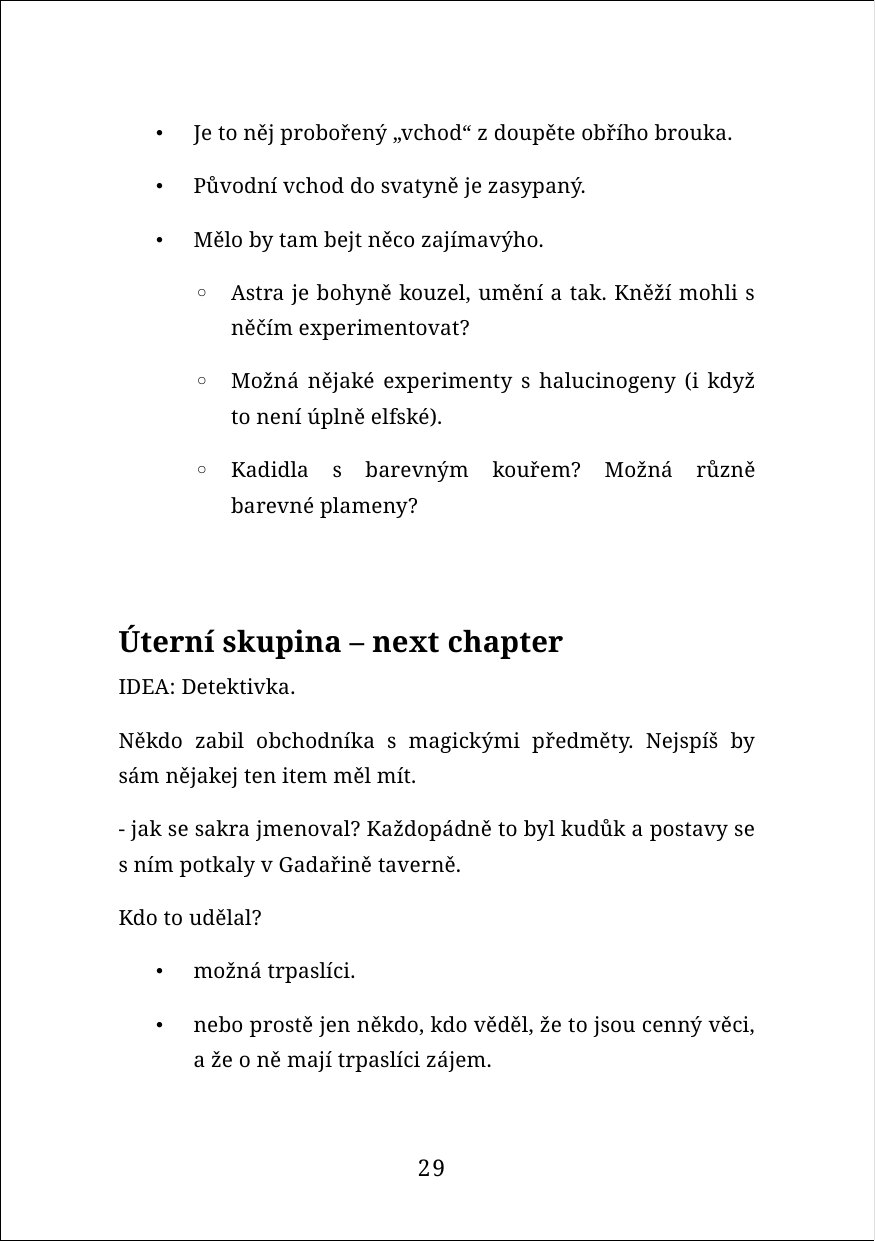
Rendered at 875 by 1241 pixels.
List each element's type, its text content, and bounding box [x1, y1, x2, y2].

list Mělo by tam bejt něco zajímavýho. [156, 225, 756, 253]
list možná trpaslíci. [156, 956, 756, 985]
list Původní vchod do svatyně je zasypaný. [156, 171, 756, 200]
text Kdo to udělal? [118, 903, 756, 932]
list nebo prostě jen někdo, kdo věděl, že to jsou cenný věci, a že o ně mají trpaslíci zájem. [156, 1010, 756, 1074]
text Někdo zabil obchodníka s magickými předměty. Nejspíš by sám nějakej ten item měl mít. [118, 726, 756, 790]
list Kadidla s barevným kouřem? Možná různě barevné plameny? [193, 455, 756, 519]
list Je to něj probořený „vchod“ z doupěte obřího brouka. [156, 118, 756, 147]
list Astra je bohyně kouzel, umění a tak. Kněží mohli s něčím experimentovat? [193, 278, 756, 342]
text - jak se sakra jmenoval? Každopádně to byl kudůk a postavy se s ním potkaly v Gadařině taverně. [118, 814, 756, 878]
list Možná nějaké experimenty s halucinogeny (i když to není úplně elfské). [193, 367, 756, 431]
subtitle Úterní skupina – next chapter [118, 621, 756, 661]
text IDEA: Detektivka. [118, 672, 756, 701]
